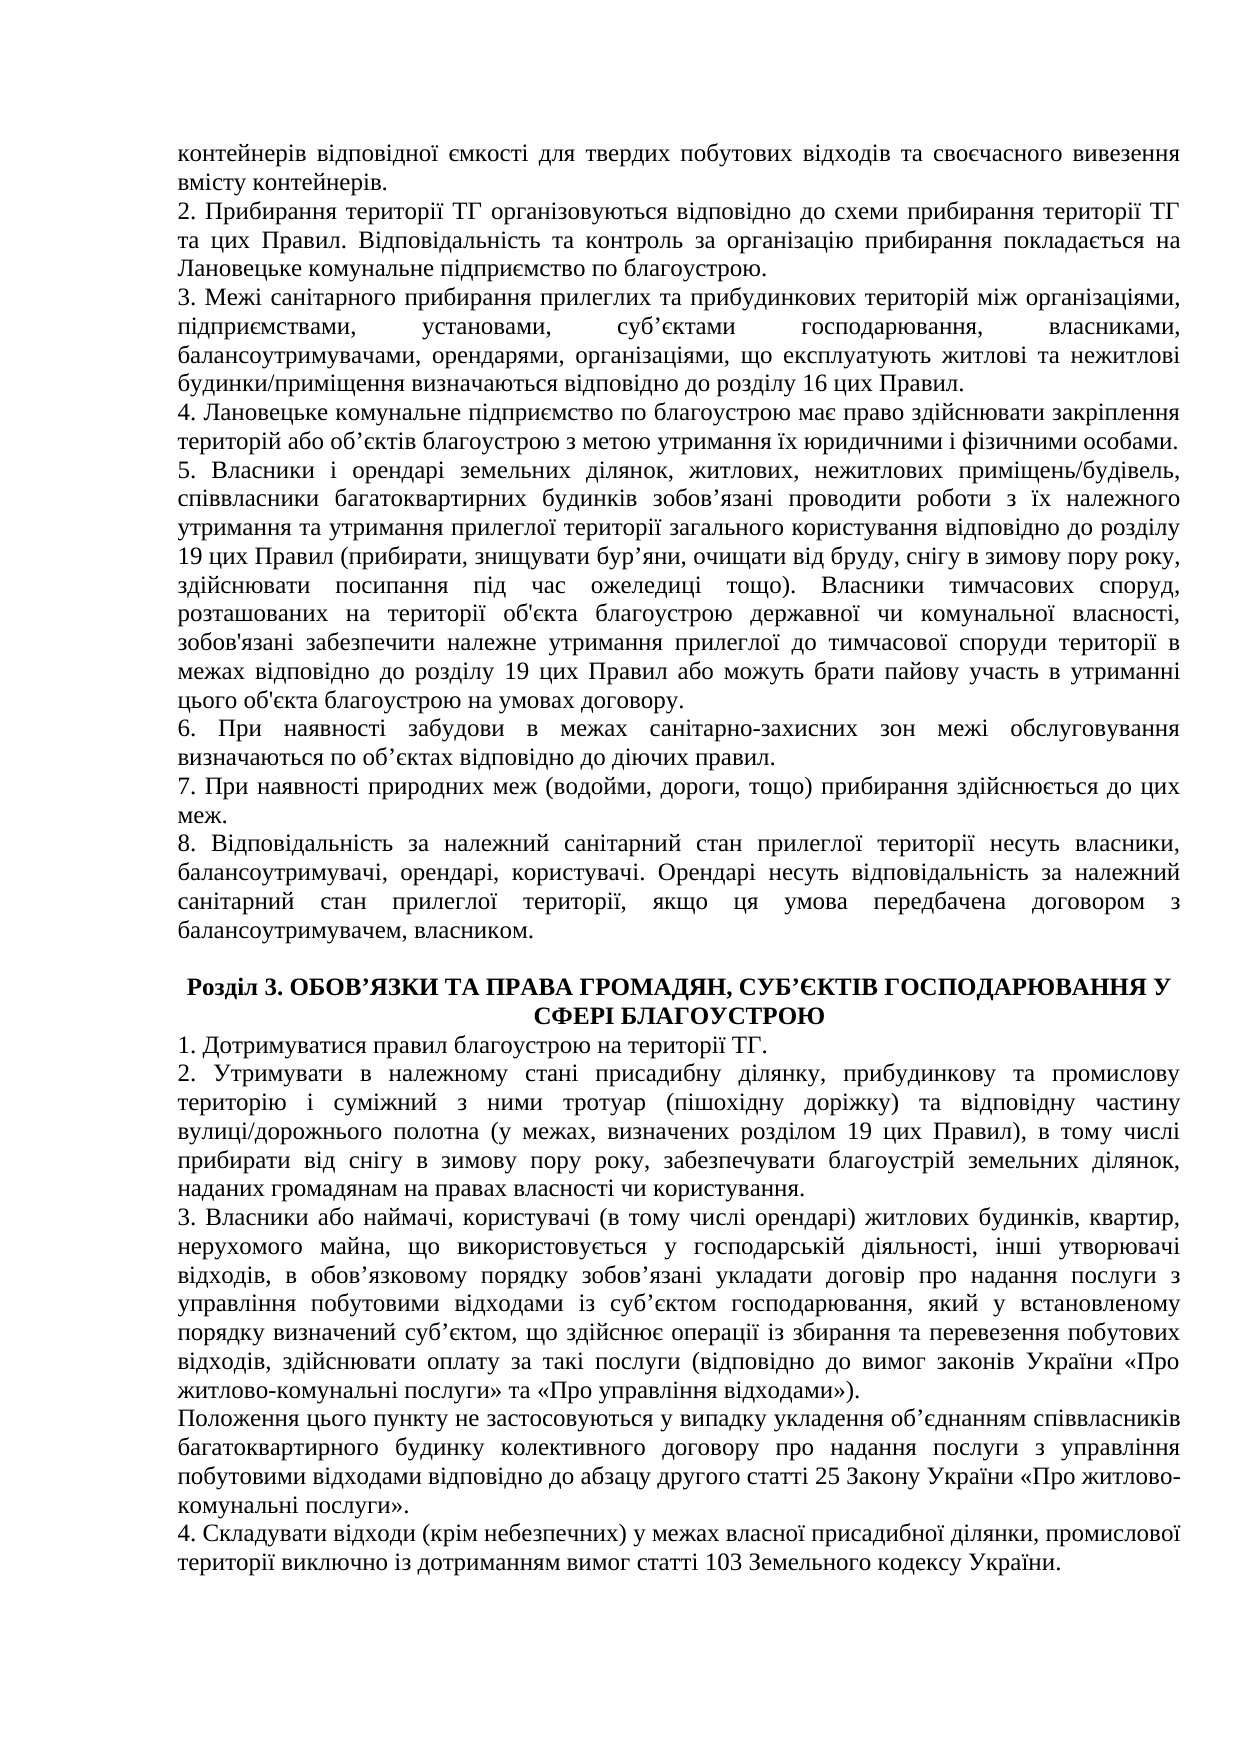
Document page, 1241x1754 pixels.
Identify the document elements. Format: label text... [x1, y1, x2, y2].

text 2. Утримувати в належному стані присадибну ділянку, прибудинкову та промислову територію і суміжний з ними тротуар (пішохідну доріжку) та відповідну частину вулиці/дорожнього полотна (у межах, визначених розділом 19 цих Правил), в тому числі прибирати від снігу в зимову пору року, забезпечувати благоустрій земельних ділянок, наданих громадянам на правах власності чи користування. [177, 1058, 1181, 1202]
text 5. Власники і орендарі земельних ділянок, житлових, нежитлових приміщень/будівель, співвласники багатоквартирних будинків зобов’язані проводити роботи з їх належного утримання та утримання прилеглої території загального користування відповідно до розділу 19 цих Правил (прибирати, знищувати бур’яни, очищати від бруду, снігу в зимову пору року, здійснювати посипання під час ожеледиці тощо). Власники тимчасових споруд, розташованих на території об'єкта благоустрою державної чи комунальної власності, зобов'язані забезпечити належне утримання прилеглої до тимчасової споруди території в межах відповідно до розділу 19 цих Правил або можуть брати пайову участь в утриманні цього об'єкта благоустрою на умовах договору. [177, 455, 1181, 713]
text 4. Складувати відходи (крім небезпечних) у межах власної присадибної ділянки, промислової території виключно із дотриманням вимог статті 103 Земельного кодексу України. [113, 1518, 1240, 1641]
text 2. Прибирання території ТГ організовуються відповідно до схеми прибирання території ТГ та цих Правил. Відповідальність та контроль за організацію прибирання покладається на Лановецьке комунальне підприємство по благоустрою. [177, 196, 1181, 282]
text 6. При наявності забудови в межах санітарно-захисних зон межі обслуговування визначаються по об’єктах відповідно до діючих правил. [177, 713, 1181, 771]
text 7. При наявності природних меж (водойми, дороги, тощо) прибирання здійснюється до цих меж. [177, 771, 1181, 828]
text 3. Межі санітарного прибирання прилеглих та прибудинкових територій між організаціями, підприємствами, установами, суб’єктами господарювання, власниками, балансоутримувачами, орендарями, організаціями, що експлуатують житлові та нежитлові будинки/приміщення визначаються відповідно до розділу 16 цих Правил. [177, 282, 1181, 397]
text 1. Дотримуватися правил благоустрою на території ТГ. [177, 1030, 1181, 1058]
text Розділ 3. ОБОВ’ЯЗКИ ТА ПРАВА ГРОМАДЯН, СУБ’ЄКТІВ ГОСПОДАРЮВАННЯ У СФЕРІ БЛАГОУСТРОЮ [177, 972, 1181, 1030]
text 4. Лановецьке комунальне підприємство по благоустрою має право здійснювати закріплення територій або об’єктів благоустрою з метою утримання їх юридичними і фізичними особами. [177, 397, 1181, 455]
text 8. Відповідальність за належний санітарний стан прилеглої території несуть власники, балансоутримувачі, орендарі, користувачі. Орендарі несуть відповідальність за належний санітарний стан прилеглої території, якщо ця умова передбачена договором з балансоутримувачем, власником. [177, 828, 1181, 943]
text 3. Власники або наймачі, користувачі (в тому числі орендарі) житлових будинків, квартир, нерухомого майна, що використовується у господарській діяльності, інші утворювачі відходів, в обов’язковому порядку зобов’язані укладати договір про надання послуги з управління побутовими відходами із суб’єктом господарювання, який у встановленому порядку визначений суб’єктом, що здійснює операції із збирання та перевезення побутових відходів, здійснювати оплату за такі послуги (відповідно до вимог законів України «Про житлово-комунальні послуги» та «Про управління відходами»). [177, 1202, 1181, 1403]
text Положення цього пункту не застосовуються у випадку укладення об’єднанням співвласників багатоквартирного будинку колективного договору про надання послуги з управління побутовими відходами відповідно до абзацу другого статті 25 Закону України «Про житлово-комунальні послуги». [177, 1403, 1181, 1518]
text контейнерів відповідної ємкості для твердих побутових відходів та своєчасного вивезення вмісту контейнерів. [113, 74, 1240, 196]
